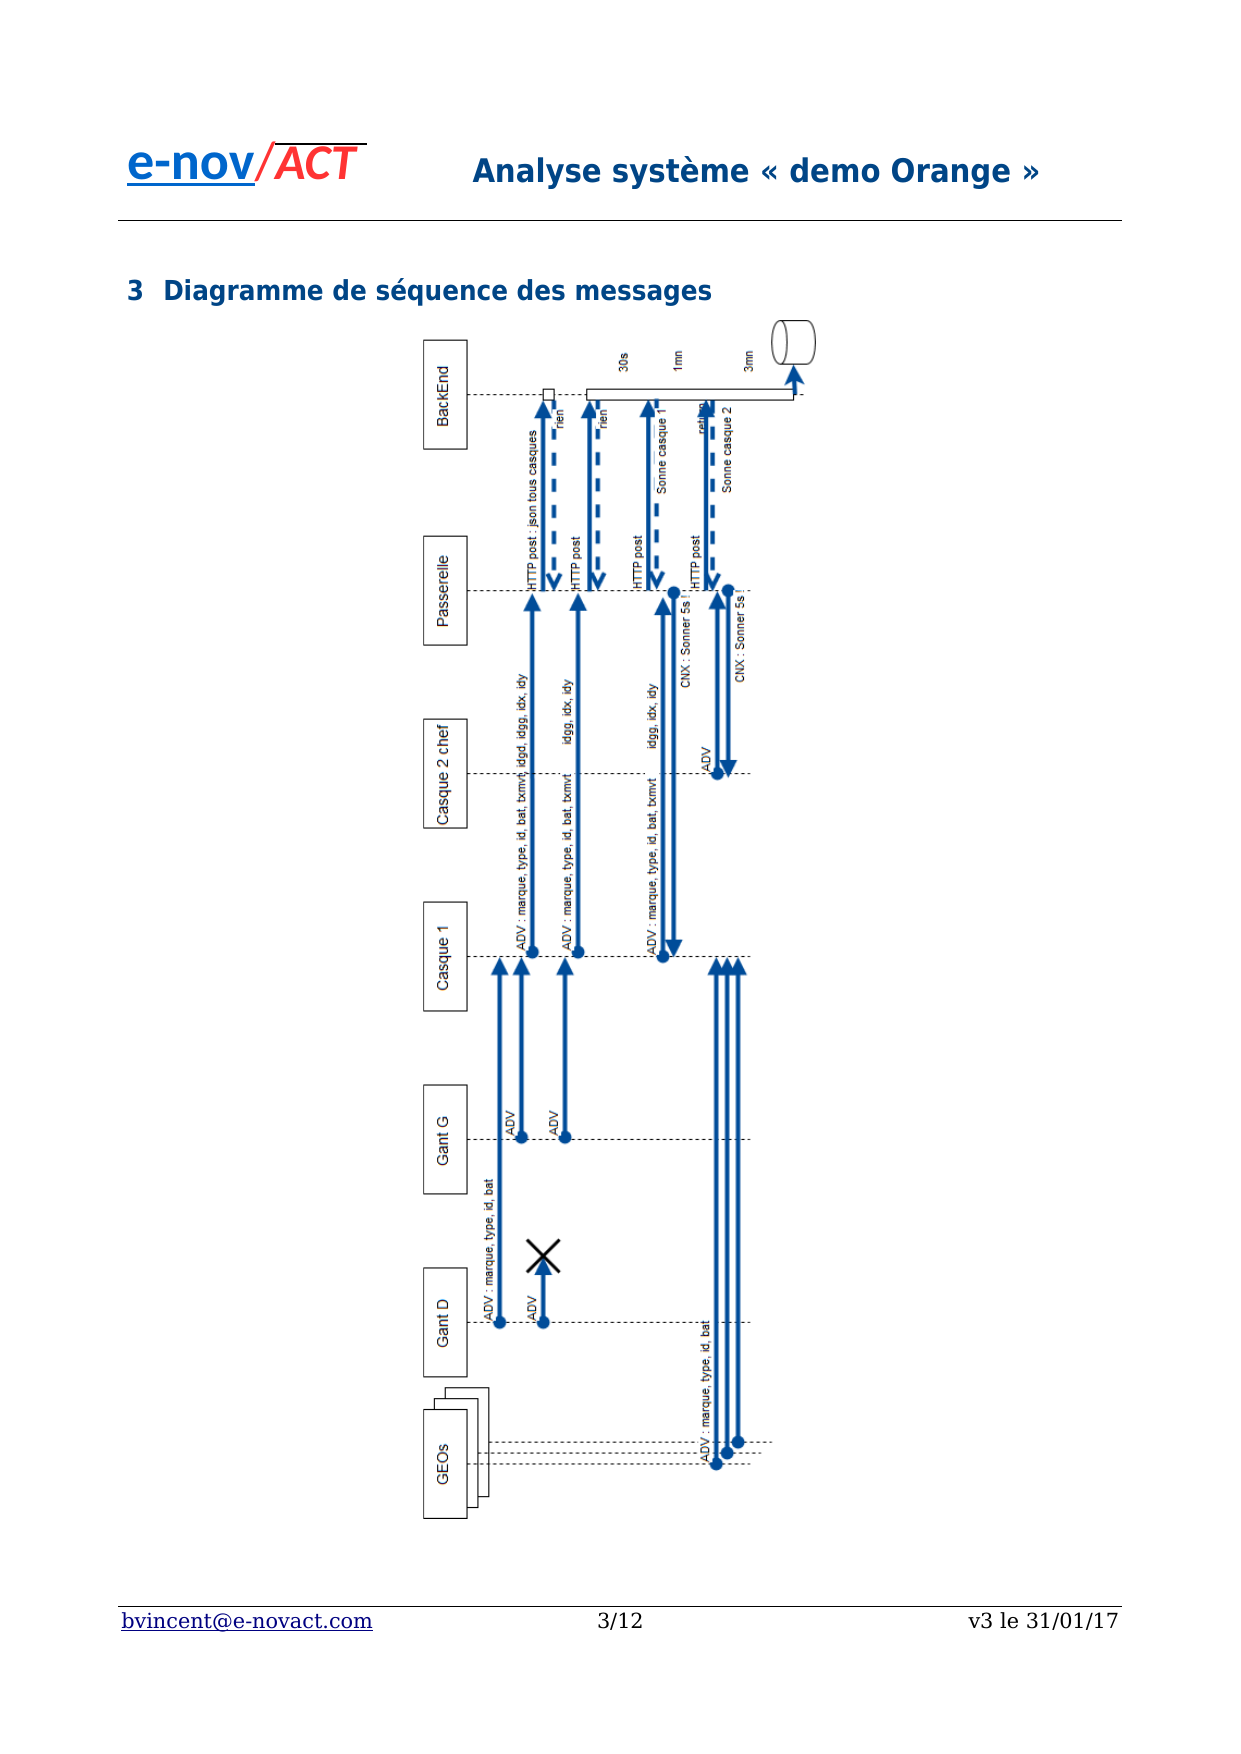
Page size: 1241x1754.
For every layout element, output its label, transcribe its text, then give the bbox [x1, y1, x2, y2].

picture [423, 319, 817, 1519]
subtitle Diagramme de séquence des messages [118, 275, 1122, 307]
